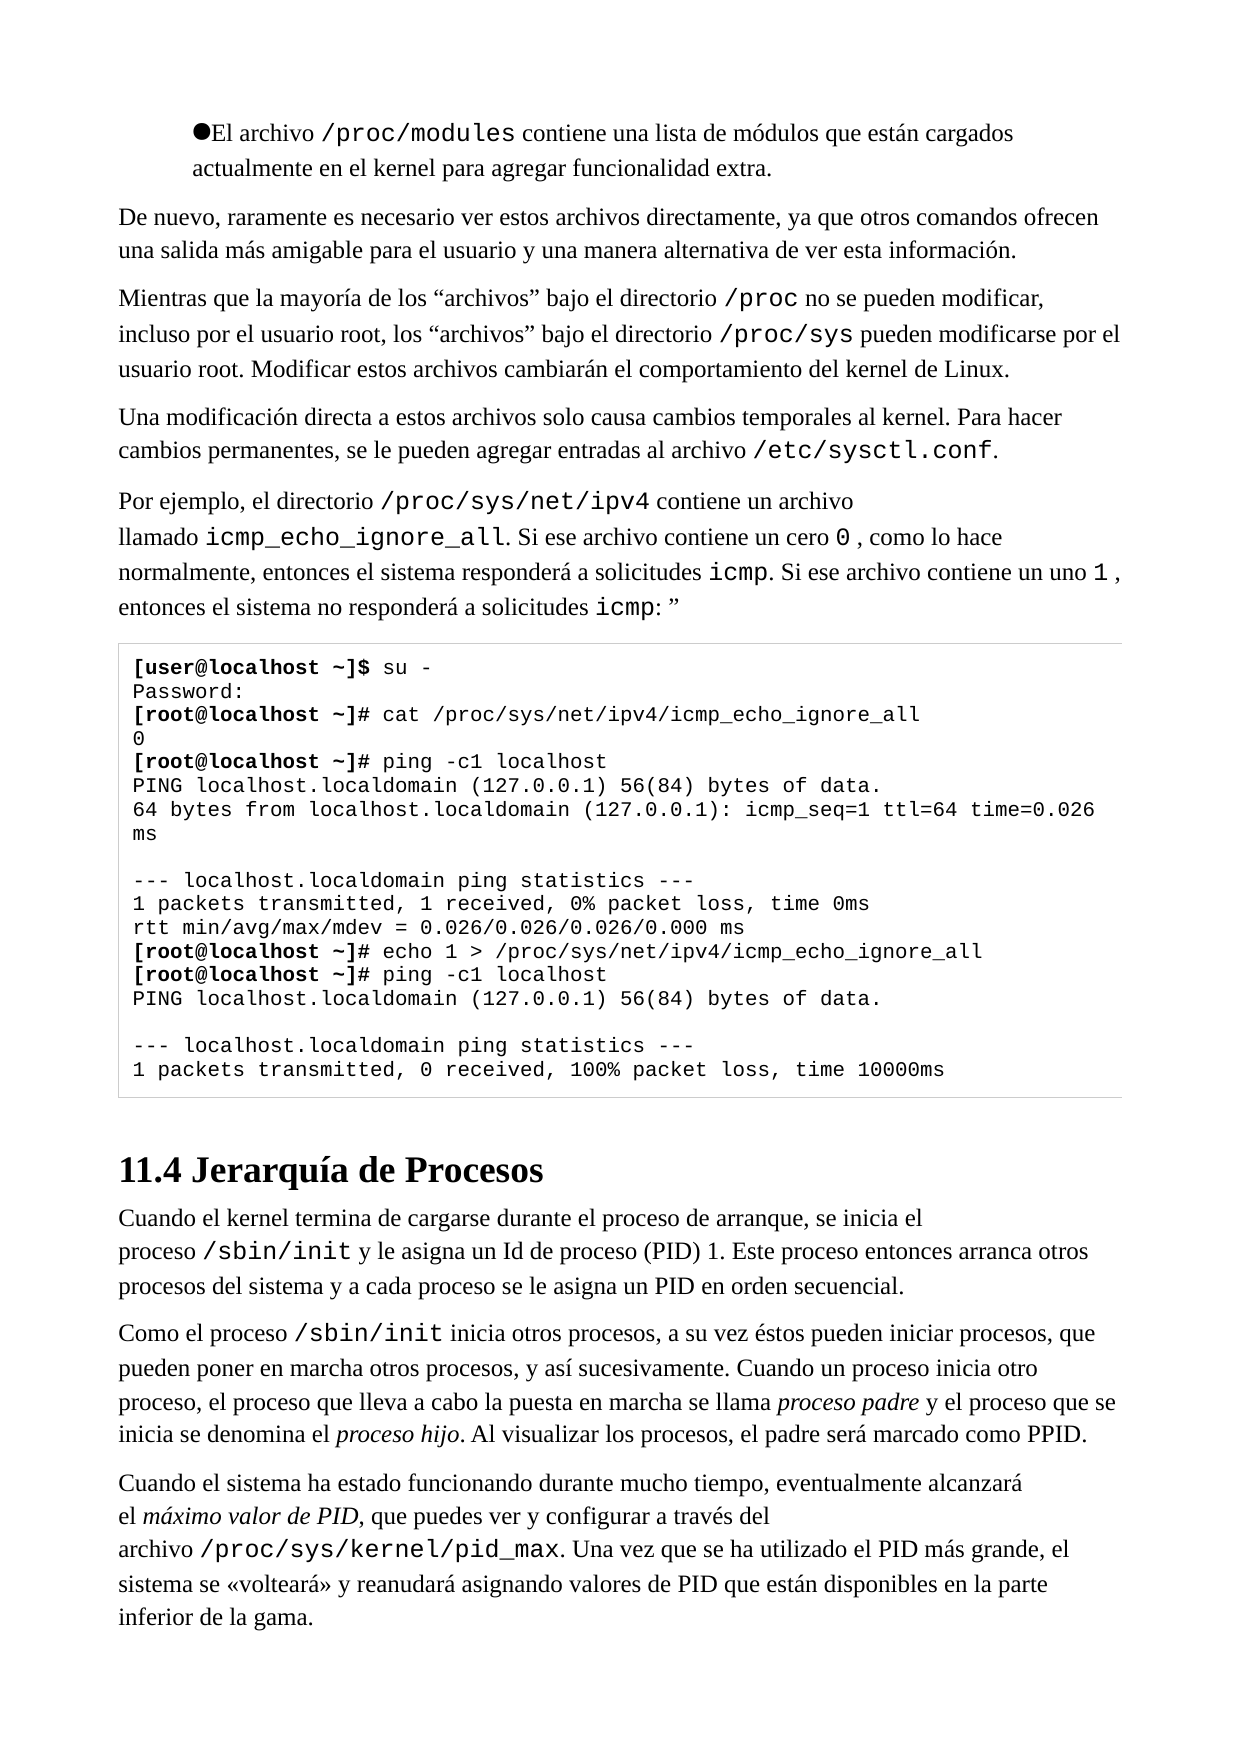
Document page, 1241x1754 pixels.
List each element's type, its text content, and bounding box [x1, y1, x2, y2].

text Una modificación directa a estos archivos solo causa cambios temporales al kernel. Para hacer cambios permanentes, se le pueden agregar entradas al archivo /etc/sysctl.conf. [118, 402, 1122, 466]
text --- localhost.localdomain ping statistics --- [119, 856, 1122, 879]
text rtt min/avg/max/mdev = 0.026/0.026/0.026/0.000 ms [119, 903, 1122, 927]
text 64 bytes from localhost.localdomain (127.0.0.1): icmp_seq=1 ttl=64 time=0.026 ms [119, 785, 1122, 846]
text Mientras que la mayoría de los “archivos” bajo el directorio /proc no se pueden modificar, incluso por el usuario root, los “archivos” bajo el directorio /proc/sys pueden modificarse por el usuario root. Modificar estos archivos cambiarán el comportamiento del kernel de Linux. [118, 283, 1122, 382]
text PING localhost.localdomain (127.0.0.1) 56(84) bytes of data. [119, 761, 1122, 785]
text PING localhost.localdomain (127.0.0.1) 56(84) bytes of data. [119, 974, 1122, 1012]
text Cuando el kernel termina de cargarse durante el proceso de arranque, se inicia el proceso /sbin/init y le asigna un Id de proceso (PID) 1. Este proceso entonces arranca otros procesos del sistema y a cada proceso se le asigna un PID en orden secuencial. [118, 1203, 1122, 1299]
text [root@localhost ~]# ping -c1 localhost [119, 950, 1122, 974]
text 0 [119, 714, 1122, 737]
text [root@localhost ~]# cat /proc/sys/net/ipv4/icmp_echo_ignore_all [119, 690, 1122, 714]
text Password: [119, 666, 1122, 690]
text --- localhost.localdomain ping statistics --- [119, 1021, 1122, 1045]
text [user@localhost ~]$ su - [119, 644, 1122, 666]
text Cuando el sistema ha estado funcionando durante mucho tiempo, eventualmente alcanzará el máximo valor de PID, que puedes ver y configurar a través del archivo /proc/sys/kernel/pid_max. Una vez que se ha utilizado el PID más grande, el sistema se «volteará» y reanudará asignando valores de PID que están disponibles en la parte inferior de la gama. [118, 1468, 1122, 1631]
text De nuevo, raramente es necesario ver estos archivos directamente, ya que otros comandos ofrecen una salida más amigable para el usuario y una manera alternativa de ver esta información. [118, 202, 1122, 264]
text 1 packets transmitted, 0 received, 100% packet loss, time 10000ms [119, 1045, 1122, 1097]
list El archivo /proc/modules contiene una lista de módulos que están cargados actualmente en el kernel para agregar funcionalidad extra. [118, 118, 1122, 182]
text Por ejemplo, el directorio /proc/sys/net/ipv4 contiene un archivo llamado icmp_echo_ignore_all. Si ese archivo contiene un cero 0 , como lo hace normalmente, entonces el sistema responderá a solicitudes icmp. Si ese archivo contiene un uno 1 , entonces el sistema no responderá a solicitudes icmp: ” [118, 486, 1122, 623]
text [root@localhost ~]# ping -c1 localhost [119, 737, 1122, 761]
text Como el proceso /sbin/init inicia otros procesos, a su vez éstos pueden iniciar procesos, que pueden poner en marcha otros procesos, y así sucesivamente. Cuando un proceso inicia otro proceso, el proceso que lleva a cabo la puesta en marcha se llama proceso padre y el proceso que se inicia se denomina el proceso hijo. Al visualizar los procesos, el padre será marcado como PPID. [118, 1318, 1122, 1448]
text [root@localhost ~]# echo 1 > /proc/sys/net/ipv4/icmp_echo_ignore_all [119, 927, 1122, 950]
subtitle 11.4 Jerarquía de Procesos [118, 1147, 1122, 1190]
text 1 packets transmitted, 1 received, 0% packet loss, time 0ms [119, 879, 1122, 903]
